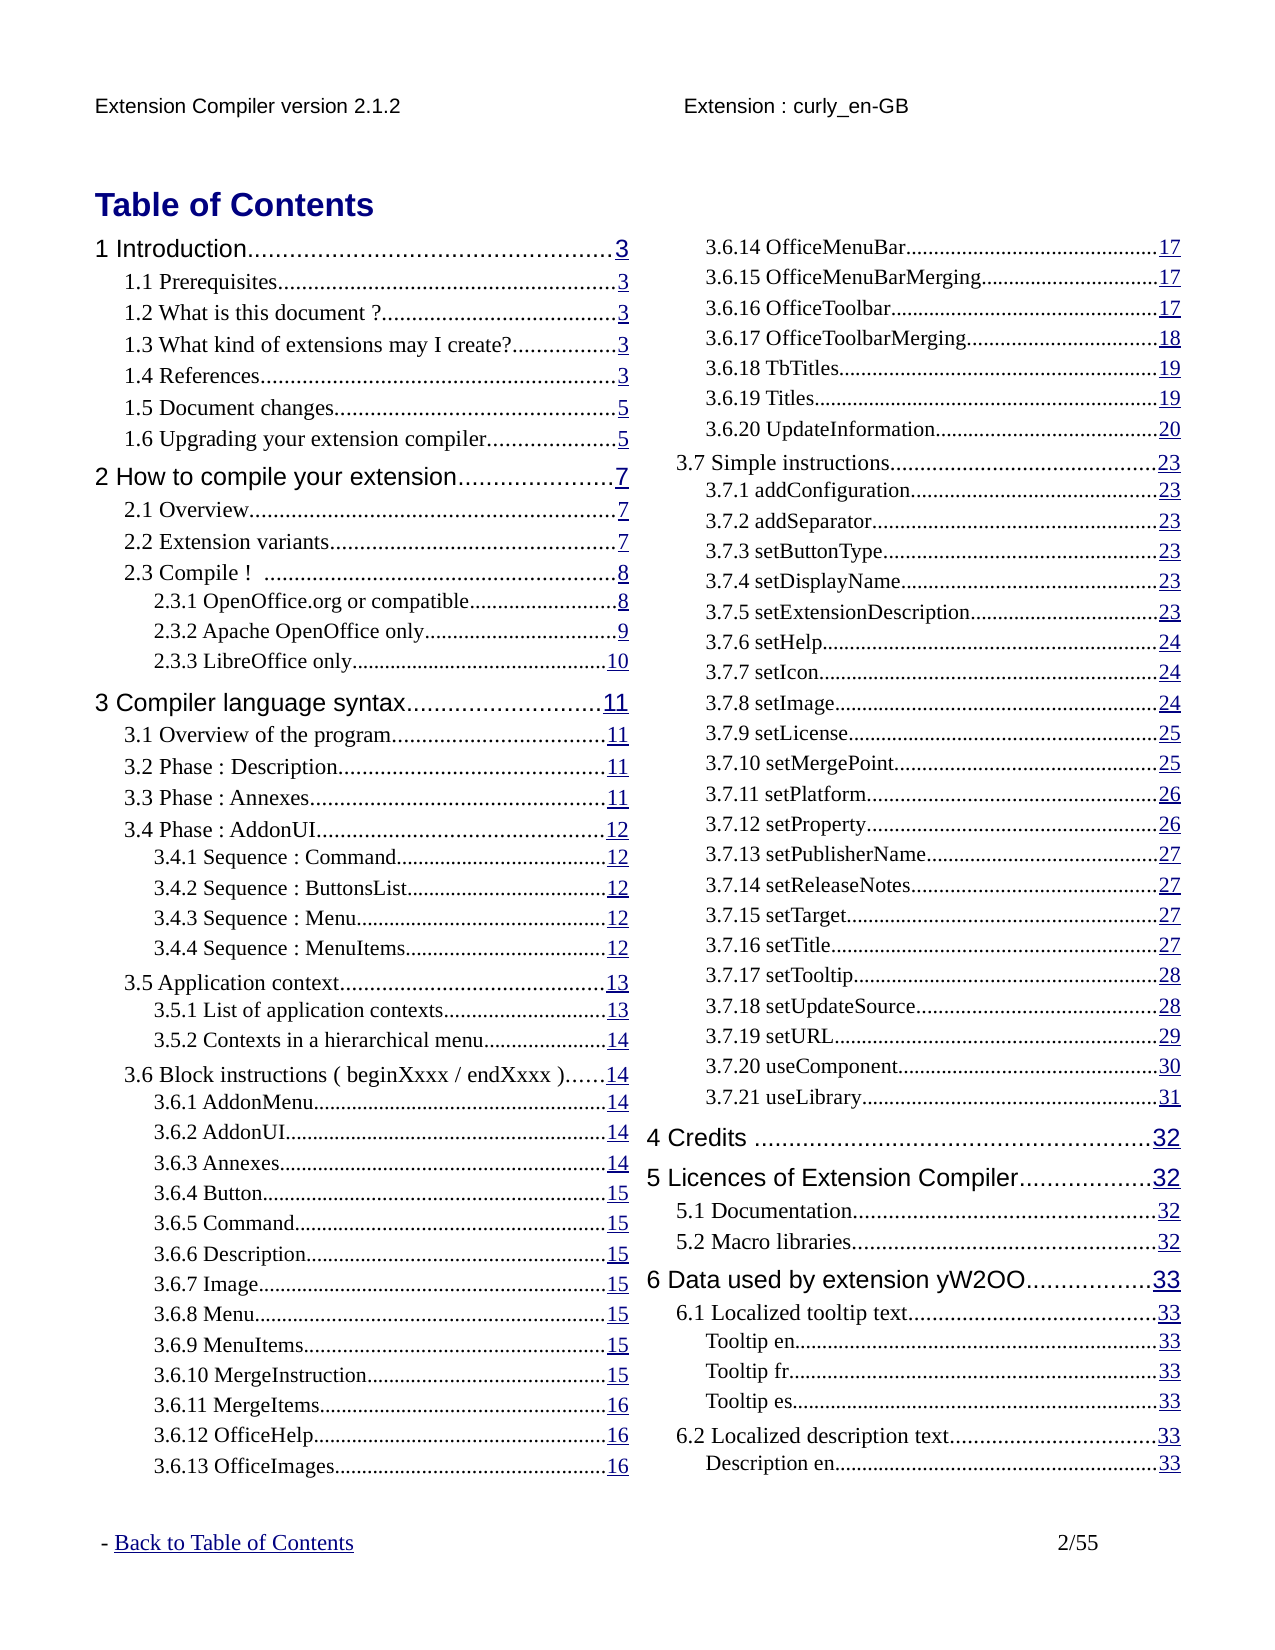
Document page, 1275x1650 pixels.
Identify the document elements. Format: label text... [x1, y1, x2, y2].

text 3.6.15 OfficeMenuBarMerging 17 [705, 265, 1181, 289]
text 3.7.9 setLicense 25 [705, 721, 1181, 745]
text 2.3 Compile ! 8 [124, 560, 629, 586]
text 3.6.5 Command 15 [153, 1211, 629, 1236]
text 3.1 Overview of the program 11 [124, 722, 629, 748]
text 3.7 Simple instructions 23 [676, 450, 1181, 476]
text 6 Data used by extension yW2OO 33 [646, 1266, 1181, 1294]
text 3.7.14 setReleaseNotes 27 [705, 872, 1181, 897]
text 5 Licences of Extension Compiler 32 [646, 1164, 1181, 1192]
text 3.7.16 setTitle 27 [705, 933, 1181, 958]
text 1.4 References 3 [124, 363, 629, 389]
text 3.7.10 setMergePoint 25 [705, 751, 1181, 776]
text 3.6.4 Button 15 [153, 1181, 629, 1205]
text 3.6.12 OfficeHelp 16 [153, 1423, 629, 1448]
text 3.7.21 useLibrary 31 [705, 1085, 1181, 1109]
text 3.7.5 setExtensionDescription 23 [705, 600, 1181, 624]
text 3.7.8 setImage 24 [705, 691, 1181, 715]
text 3.4 Phase : AddonUI 12 [124, 817, 629, 842]
text 3.4.2 Sequence : ButtonsList 12 [153, 876, 629, 900]
text 3.7.15 setTarget 27 [705, 903, 1181, 927]
text 2.2 Extension variants 7 [124, 529, 629, 554]
text 2.3.1 OpenOffice.org or compatible 8 [153, 589, 629, 613]
text 3.6.16 OfficeToolbar 17 [705, 295, 1181, 320]
text 3.7.2 addSeparator 23 [705, 509, 1181, 533]
text 1.5 Document changes 5 [124, 394, 629, 420]
text 3.6.18 TbTitles 19 [705, 356, 1181, 381]
text 2.1 Overview 7 [124, 497, 629, 523]
text 3.6.20 UpdateInformation 20 [705, 417, 1181, 441]
text Description en 33 [705, 1451, 1181, 1476]
text 3.7.11 setPlatform 26 [705, 782, 1181, 806]
text 3.7.1 addConfiguration 23 [705, 478, 1181, 503]
text 3.7.19 setURL 29 [705, 1024, 1181, 1048]
text 3.6.9 MenuItems 15 [153, 1332, 629, 1357]
text 3.7.4 setDisplayName 23 [705, 569, 1181, 594]
text Tooltip en 33 [705, 1329, 1181, 1353]
subtitle Table of Contents [94, 186, 1181, 223]
text Tooltip fr 33 [705, 1359, 1181, 1383]
text 1.6 Upgrading your extension compiler 5 [124, 426, 629, 452]
text 3.6.13 OfficeImages 16 [153, 1454, 629, 1478]
text 3.5 Application context 13 [124, 969, 629, 995]
text 3.7.13 setPublisherName 27 [705, 842, 1181, 867]
text 6.1 Localized tooltip text 33 [676, 1300, 1181, 1326]
text 1.1 Prerequisites 3 [124, 269, 629, 294]
text 3.4.4 Sequence : MenuItems 12 [153, 936, 629, 961]
text 3.7.12 setProperty 26 [705, 812, 1181, 836]
text 1.2 What is this document ? 3 [124, 300, 629, 326]
text 3.4.1 Sequence : Command 12 [153, 845, 629, 870]
text 2.3.2 Apache OpenOffice only 9 [153, 619, 629, 643]
text 3.6.7 Image 15 [153, 1272, 629, 1296]
text 4 Credits 32 [646, 1124, 1181, 1152]
text 3.6.17 OfficeToolbarMerging 18 [705, 326, 1181, 350]
text 3.7.7 setIcon 24 [705, 660, 1181, 685]
text 3.3 Phase : Annexes 11 [124, 785, 629, 811]
text 5.1 Documentation 32 [676, 1198, 1181, 1223]
text 3.7.3 setButtonType 23 [705, 539, 1181, 563]
text 3.6.19 Titles 19 [705, 386, 1181, 411]
text 6.2 Localized description text 33 [676, 1423, 1181, 1448]
text 3.6.2 AddonUI 14 [153, 1120, 629, 1145]
text 3.4.3 Sequence : Menu 12 [153, 906, 629, 930]
text 3 Compiler language syntax 11 [94, 688, 629, 716]
text 2.3.3 LibreOffice only 10 [153, 649, 629, 674]
text 3.6.10 MergeInstruction 15 [153, 1363, 629, 1387]
text 3.7.18 setUpdateSource 28 [705, 994, 1181, 1018]
text 3.7.20 useComponent 30 [705, 1054, 1181, 1079]
text 1 Introduction 3 [94, 235, 629, 263]
text 3.6.1 AddonMenu 14 [153, 1090, 629, 1114]
text 3.5.2 Contexts in a hierarchical menu 14 [153, 1028, 629, 1053]
text 1.3 What kind of extensions may I create? 3 [124, 332, 629, 357]
text 3.2 Phase : Description 11 [124, 754, 629, 779]
text 3.6.11 MergeItems 16 [153, 1393, 629, 1418]
text Tooltip es 33 [705, 1389, 1181, 1414]
text 2 How to compile your extension 7 [94, 463, 629, 491]
text 5.2 Macro libraries 32 [676, 1229, 1181, 1254]
text 3.7.17 setTooltip 28 [705, 963, 1181, 988]
text 3.6.6 Description 15 [153, 1242, 629, 1266]
text 3.5.1 List of application contexts 13 [153, 998, 629, 1022]
text 3.6.3 Annexes 14 [153, 1151, 629, 1175]
text 3.6.14 OfficeMenuBar 17 [705, 235, 1181, 259]
text 3.6 Block instructions ( beginXxxx / endXxxx ) 14 [124, 1062, 629, 1087]
text 3.6.8 Menu 15 [153, 1302, 629, 1327]
text 3.7.6 setHelp 24 [705, 630, 1181, 654]
